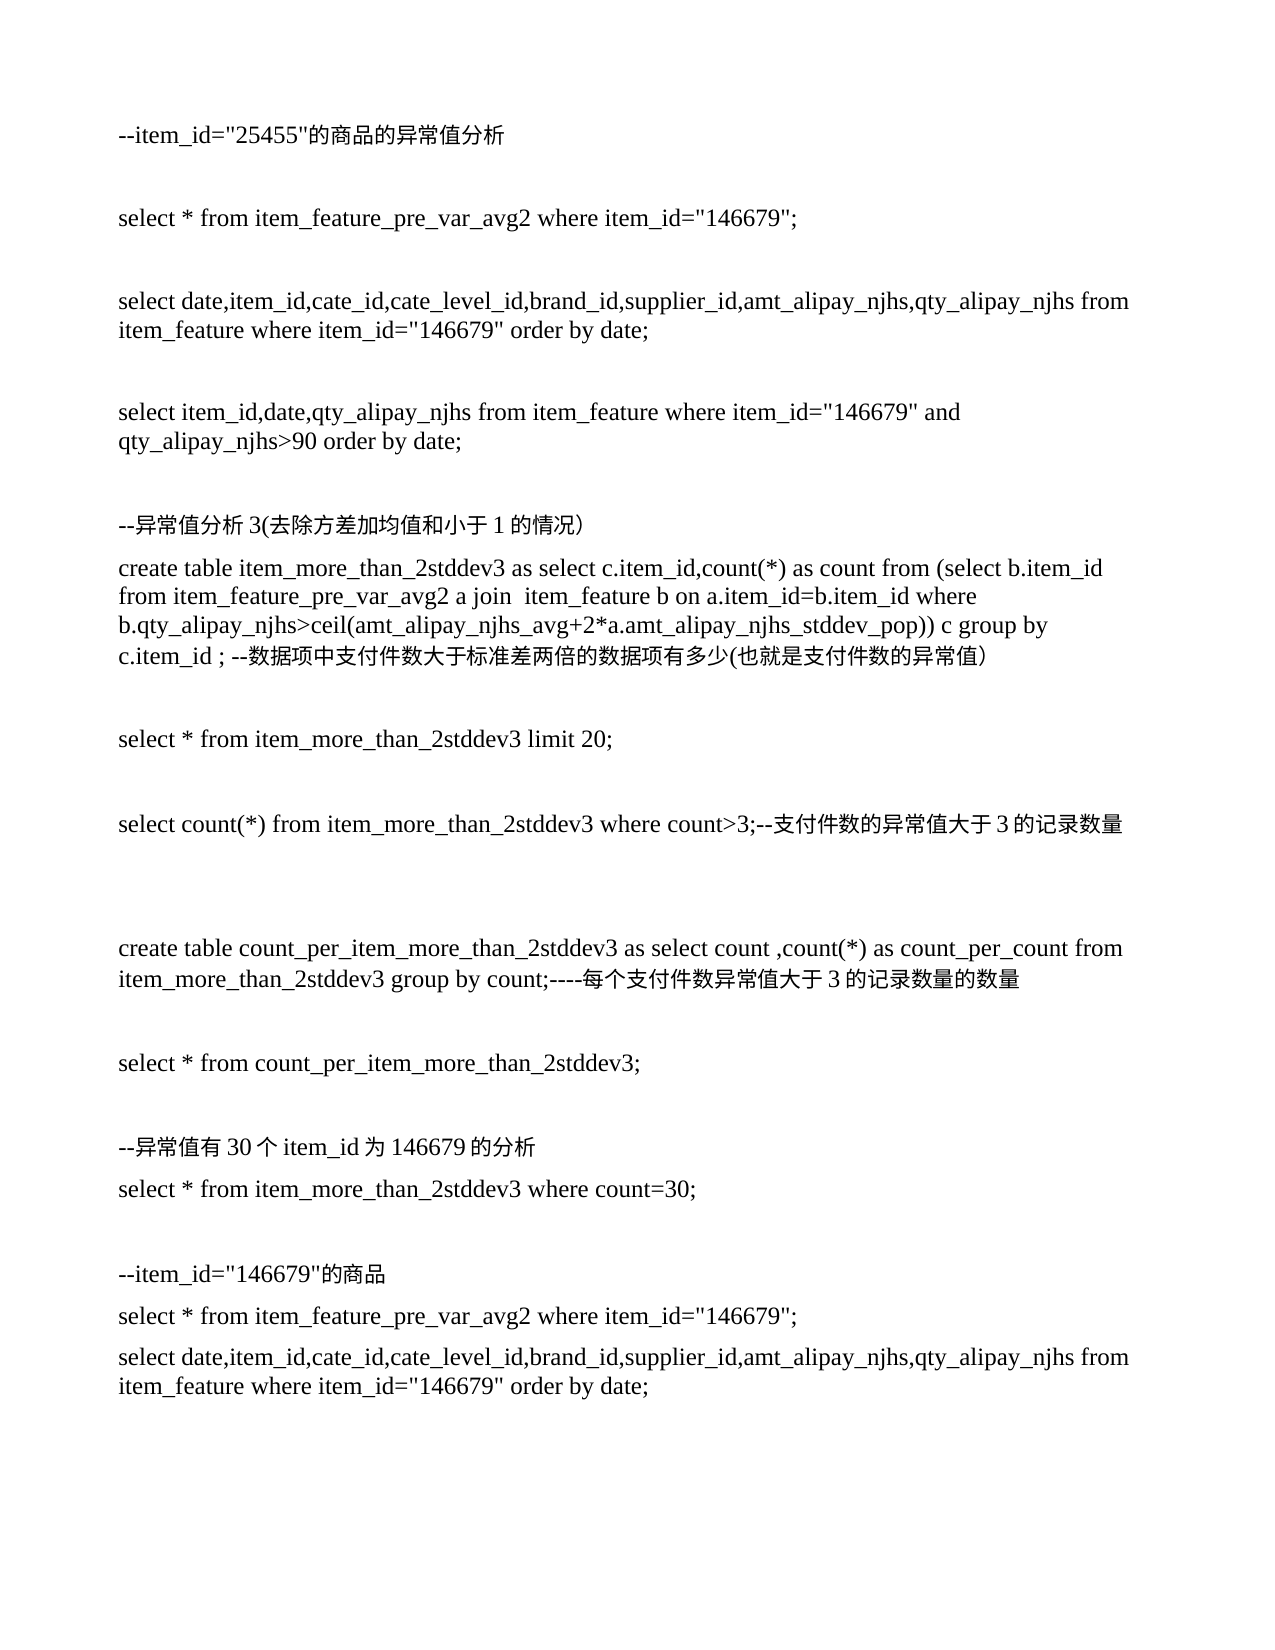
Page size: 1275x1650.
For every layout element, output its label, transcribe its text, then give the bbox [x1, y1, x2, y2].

text select * from count_per_item_more_than_2stddev3; [118, 1048, 1157, 1076]
text select * from item_more_than_2stddev3 where count=30; [118, 1174, 1157, 1203]
text select date,item_id,cate_id,cate_level_id,brand_id,supplier_id,amt_alipay_njhs,qty_alipay_njhs from item_feature where item_id="146679" order by date; [118, 286, 1157, 343]
text select date,item_id,cate_id,cate_level_id,brand_id,supplier_id,amt_alipay_njhs,qty_alipay_njhs from item_feature where item_id="146679" order by date; [118, 1342, 1157, 1400]
text select item_id,date,qty_alipay_njhs from item_feature where item_id="146679" and qty_alipay_njhs>90 order by date; [118, 397, 1157, 455]
text select count(*) from item_more_than_2stddev3 where count>3;--支付件数的异常值大于3的记录数量 [118, 807, 1157, 838]
text create table item_more_than_2stddev3 as select c.item_id,count(*) as count from (select b.item_id from item_feature_pre_var_avg2 a join item_feature b on a.item_id=b.item_id where b.qty_alipay_njhs>ceil(amt_alipay_njhs_avg+2*a.amt_alipay_njhs_stddev_pop)) c group by c.item_id ; --数据项中支付件数大于标准差两倍的数据项有多少(也就是支付件数的异常值） [118, 553, 1157, 671]
text --异常值有30个item_id为146679的分析 [118, 1130, 1157, 1162]
text --异常值分析3(去除方差加均值和小于1的情况） [118, 508, 1157, 540]
text create table count_per_item_more_than_2stddev3 as select count ,count(*) as count_per_count from item_more_than_2stddev3 group by count;----每个支付件数异常值大于3的记录数量的数量 [118, 933, 1157, 994]
text --item_id="146679"的商品 [118, 1257, 1157, 1288]
text select * from item_more_than_2stddev3 limit 20; [118, 724, 1157, 753]
text --item_id="25455"的商品的异常值分析 [118, 118, 1157, 150]
text select * from item_feature_pre_var_avg2 where item_id="146679"; [118, 203, 1157, 232]
text select * from item_feature_pre_var_avg2 where item_id="146679"; [118, 1301, 1157, 1330]
